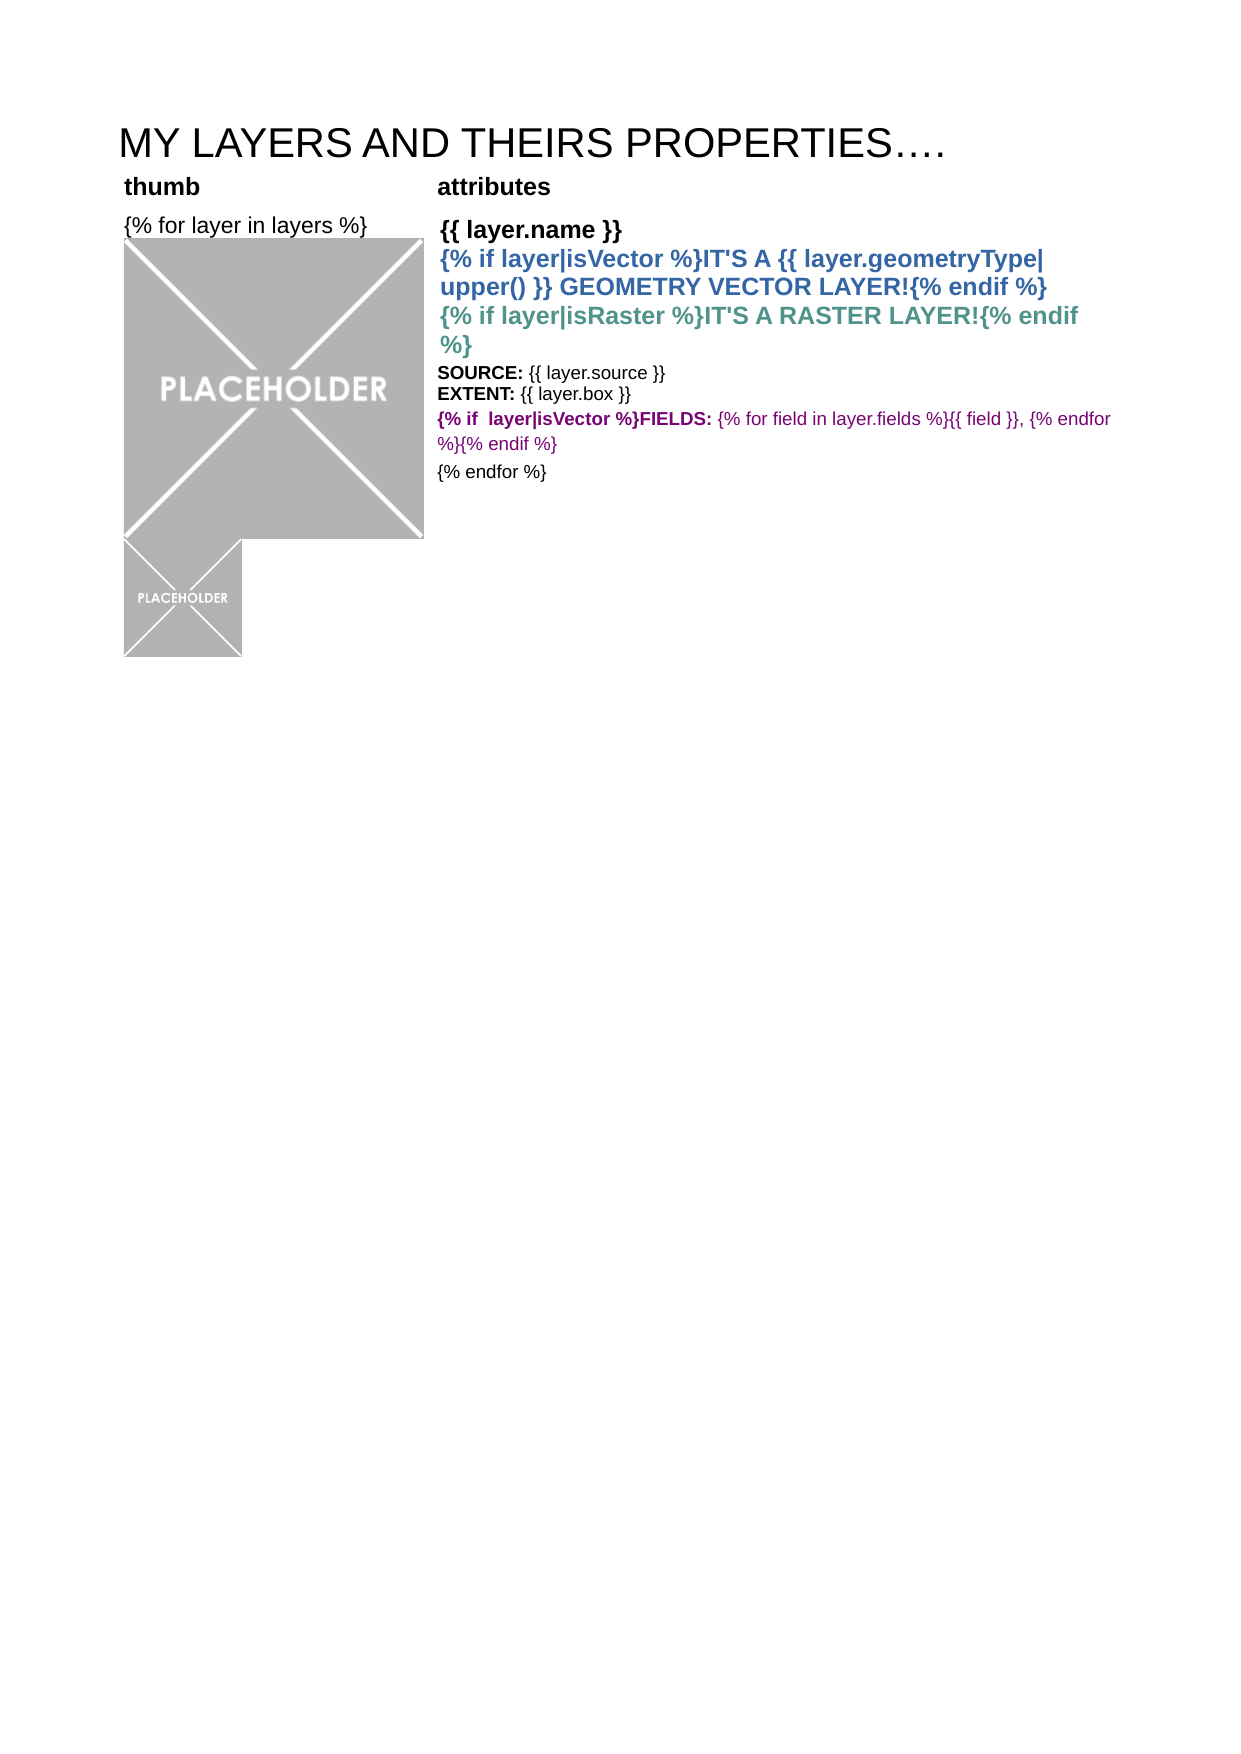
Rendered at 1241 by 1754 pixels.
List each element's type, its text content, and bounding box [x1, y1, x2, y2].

table_header thumb [118, 166, 431, 206]
picture [123, 238, 424, 657]
text MY LAYERS AND THEIRS PROPERTIES…. [118, 118, 1122, 166]
table_header attributes [431, 166, 1122, 206]
table_cell {% for layer in layers %} [118, 206, 431, 785]
table_cell {{ layer.name }} {% if layer|isVector %}IT'S A {{ layer.geometryType|upper() }} GEOMETRY VECTOR LAYER!{% endif %} {% if layer|isRaster %}IT'S A RASTER LAYER!{% endif %} SOURCE: {{ layer.source }} EXTENT: {{ layer.box }} {% if layer|isVector %}FIELDS: {% for field in layer.fields %}{{ field }}, {% endfor %}{% endif %} {% endfor %} [431, 206, 1122, 785]
